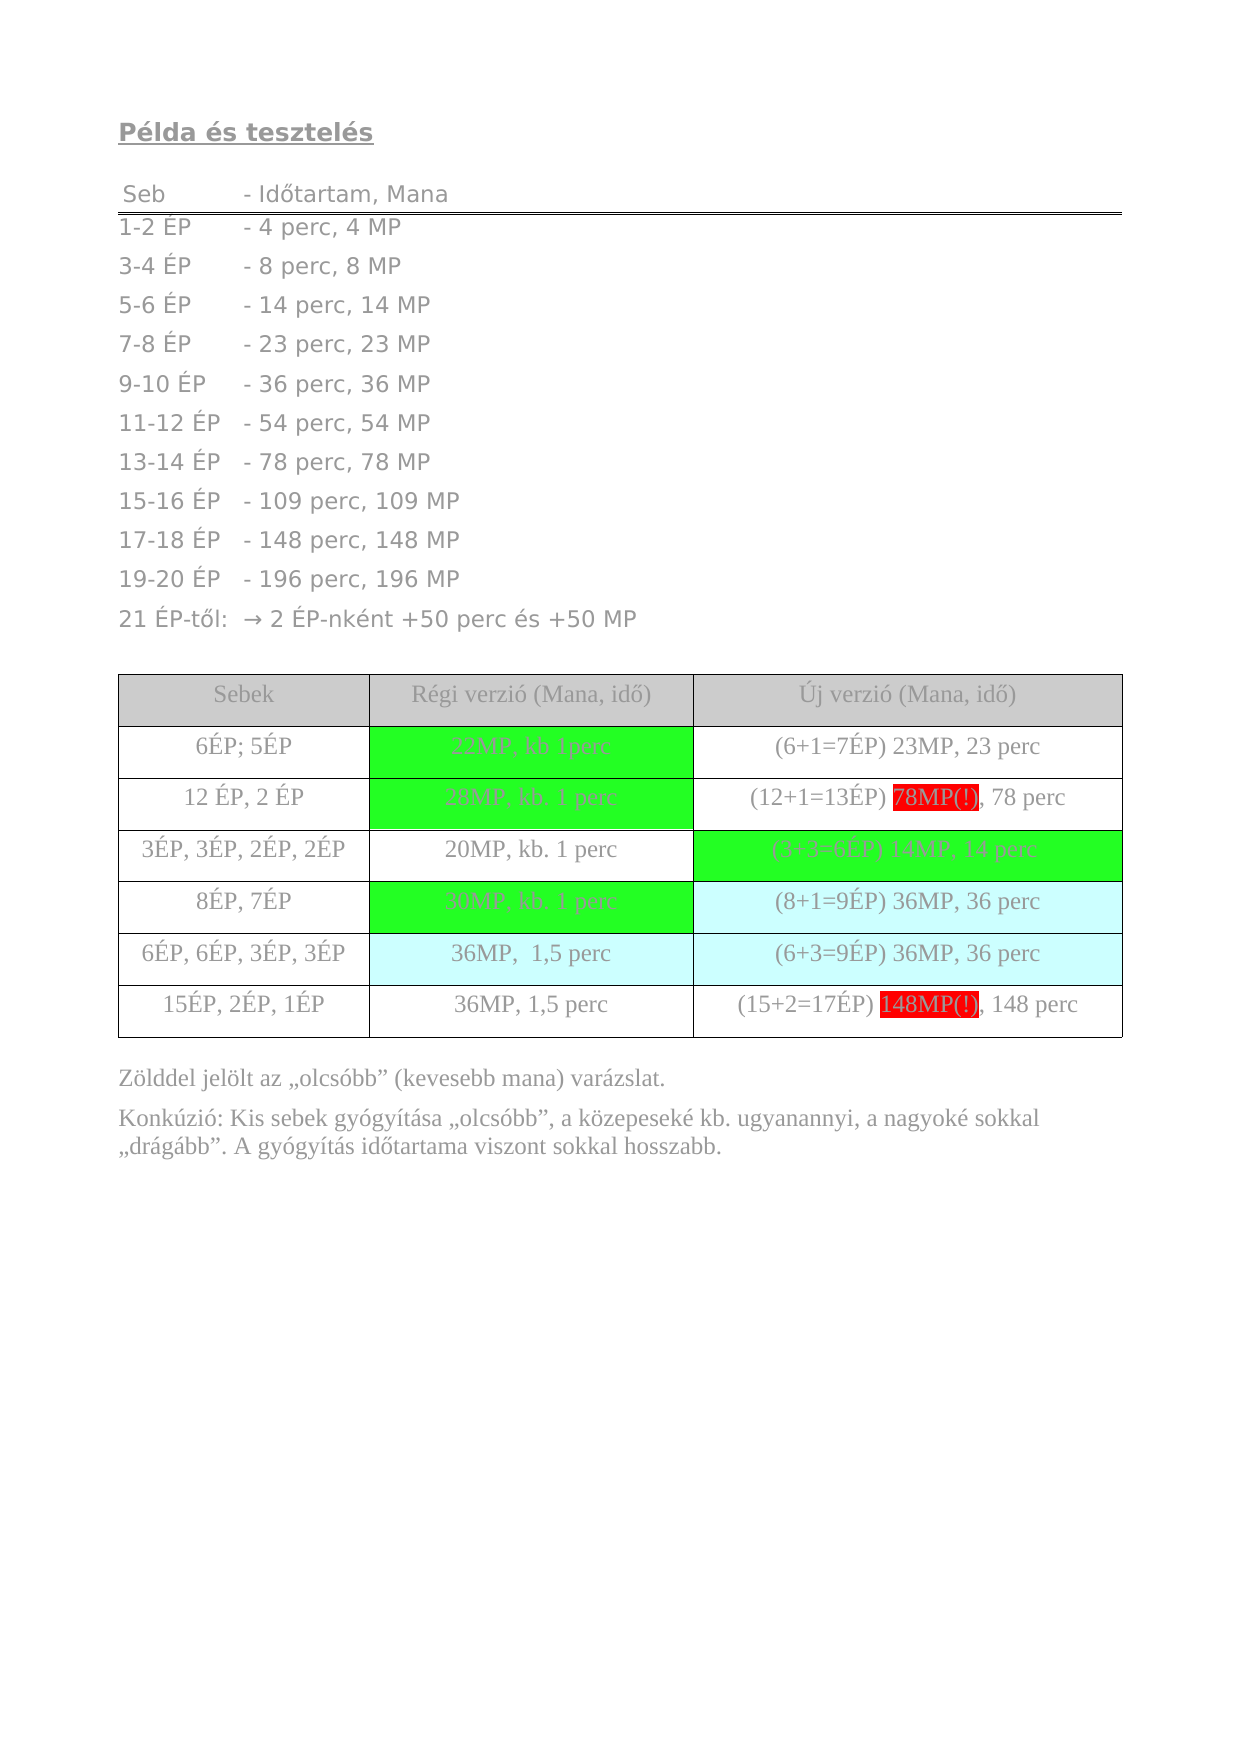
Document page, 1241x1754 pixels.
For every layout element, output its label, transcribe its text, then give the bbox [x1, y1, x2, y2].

table_cell 15ÉP, 2ÉP, 1ÉP [119, 986, 369, 1037]
text 17-18 ÉP - 148 perc, 148 MP [118, 527, 1122, 554]
table_cell 12 ÉP, 2 ÉP [119, 779, 369, 829]
text 9-10 ÉP - 36 perc, 36 MP [118, 371, 1122, 397]
table_header Régi verzió (Mana, idő) [370, 675, 693, 726]
text 11-12 ÉP - 54 perc, 54 MP [118, 410, 1122, 437]
text Példa és tesztelés [118, 118, 1122, 147]
text 3-4 ÉP - 8 perc, 8 MP [118, 253, 1122, 280]
text Seb - Időtartam, Mana [118, 176, 1122, 212]
table_cell 30MP, kb. 1 perc [370, 882, 693, 933]
table_cell 22MP, kb 1perc [370, 727, 693, 778]
table_cell 6ÉP; 5ÉP [119, 727, 369, 778]
table_cell 28MP, kb. 1 perc [370, 779, 693, 829]
text 1-2 ÉP - 4 perc, 4 MP [118, 215, 1122, 241]
table_cell (3+3=6ÉP) 14MP, 14 perc [694, 831, 1122, 881]
table_cell (6+3=9ÉP) 36MP, 36 perc [694, 934, 1122, 985]
table_cell 6ÉP, 6ÉP, 3ÉP, 3ÉP [119, 934, 369, 985]
table_cell (12+1=13ÉP) 78MP(!), 78 perc [694, 779, 1122, 829]
table_cell (8+1=9ÉP) 36MP, 36 perc [694, 882, 1122, 933]
table_cell (6+1=7ÉP) 23MP, 23 perc [694, 727, 1122, 778]
text 21 ÉP-től: → 2 ÉP-nként +50 perc és +50 MP [118, 606, 1122, 632]
text 13-14 ÉP - 78 perc, 78 MP [118, 449, 1122, 476]
text Konkúzió: Kis sebek gyógyítása „olcsóbb”, a közepeseké kb. ugyanannyi, a nagyoké sokkal „drágább”. A gyógyítás időtartama viszont sokkal hosszabb. [118, 1104, 1122, 1160]
text 19-20 ÉP - 196 perc, 196 MP [118, 567, 1122, 593]
text 15-16 ÉP - 109 perc, 109 MP [118, 488, 1122, 515]
table_cell 8ÉP, 7ÉP [119, 882, 369, 933]
table_cell 3ÉP, 3ÉP, 2ÉP, 2ÉP [119, 831, 369, 881]
table_cell 36MP, 1,5 perc [370, 986, 693, 1037]
table_cell 36MP, 1,5 perc [370, 934, 693, 985]
text Zölddel jelölt az „olcsóbb” (kevesebb mana) varázslat. [118, 1064, 1122, 1092]
text 5-6 ÉP - 14 perc, 14 MP [118, 292, 1122, 319]
table_header Új verzió (Mana, idő) [694, 675, 1122, 726]
table_header Sebek [119, 675, 369, 726]
text 7-8 ÉP - 23 perc, 23 MP [118, 332, 1122, 358]
table_cell (15+2=17ÉP) 148MP(!), 148 perc [694, 986, 1122, 1037]
table_cell 20MP, kb. 1 perc [370, 831, 693, 881]
